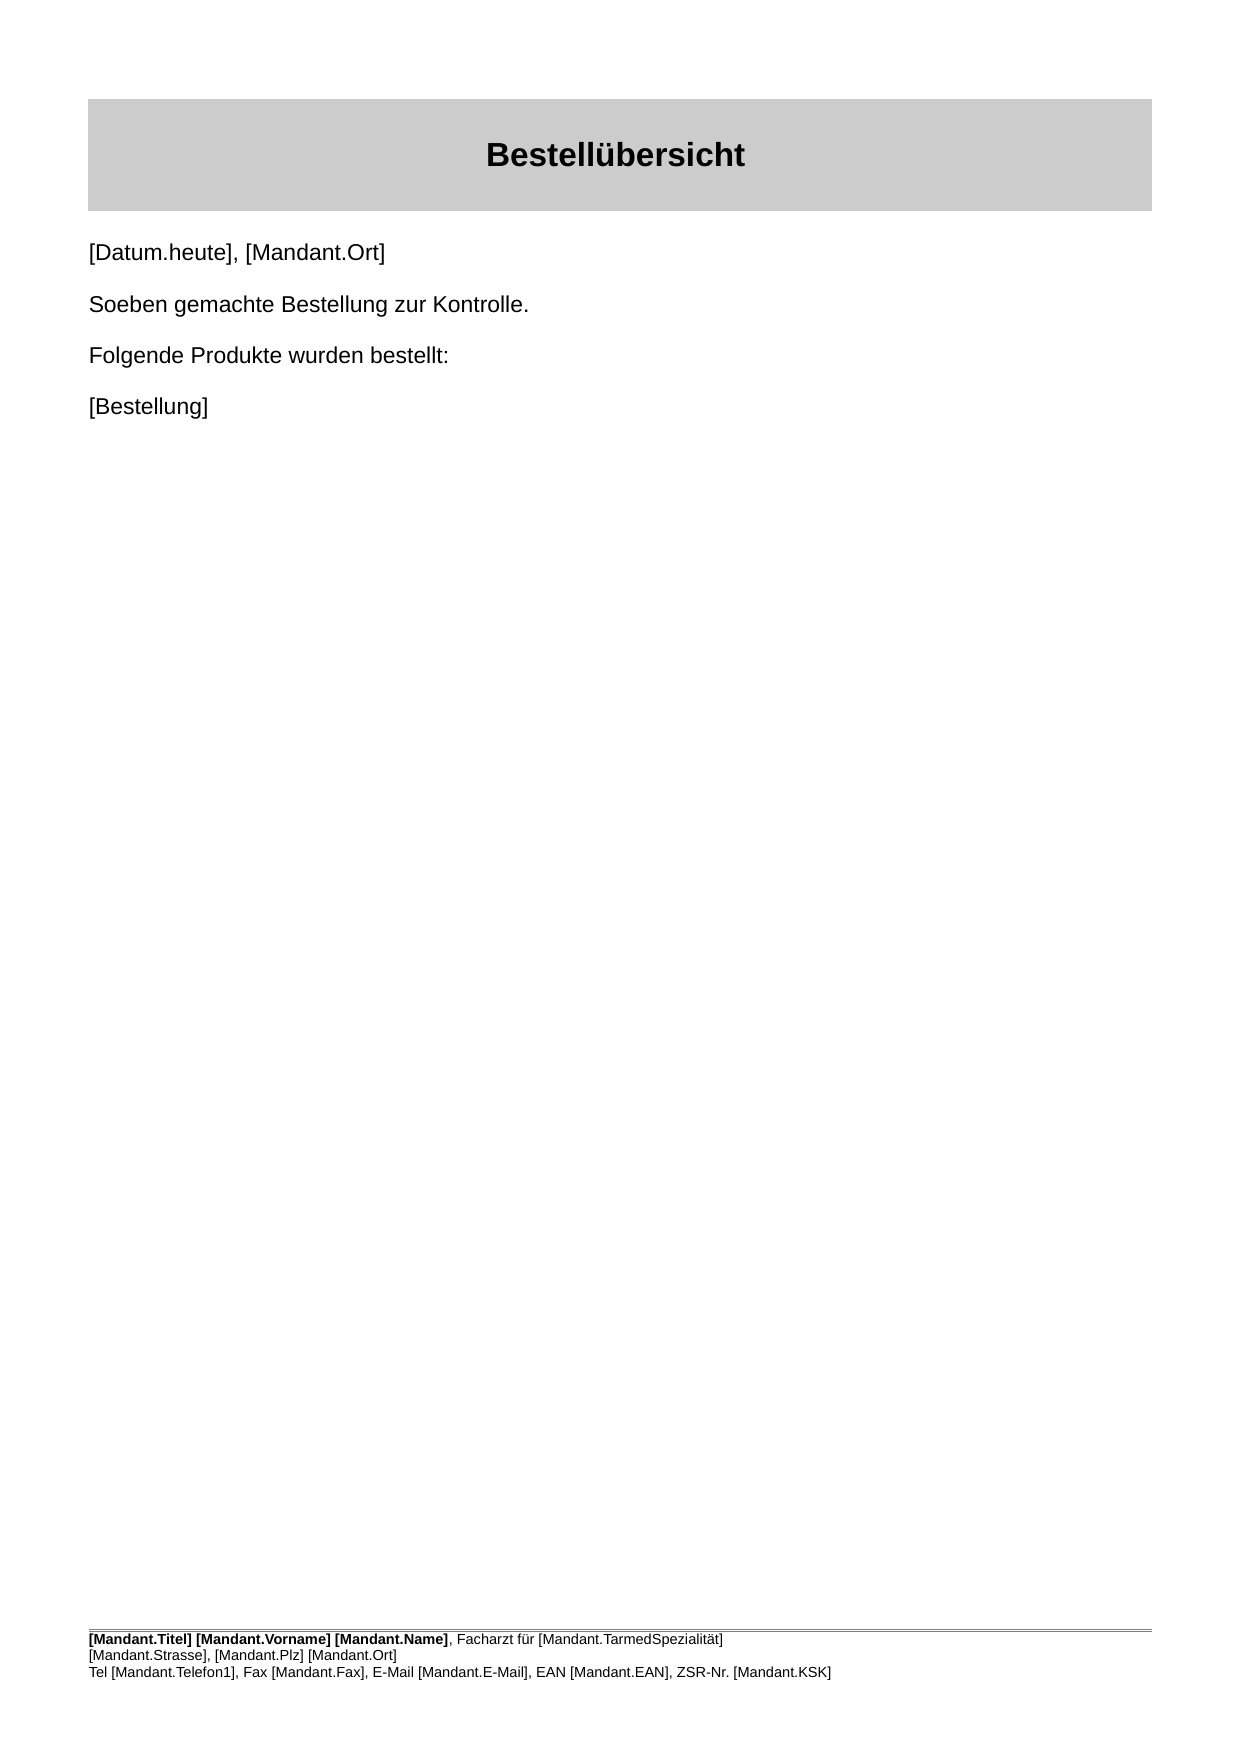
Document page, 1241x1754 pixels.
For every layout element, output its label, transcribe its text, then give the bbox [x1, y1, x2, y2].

text [Bestellung] [88, 394, 1152, 419]
text [Datum.heute], [Mandant.Ort] [88, 240, 1152, 266]
text Soeben gemachte Bestellung zur Kontrolle. [88, 291, 1152, 317]
text Folgende Produkte wurden bestellt: [88, 342, 1152, 368]
